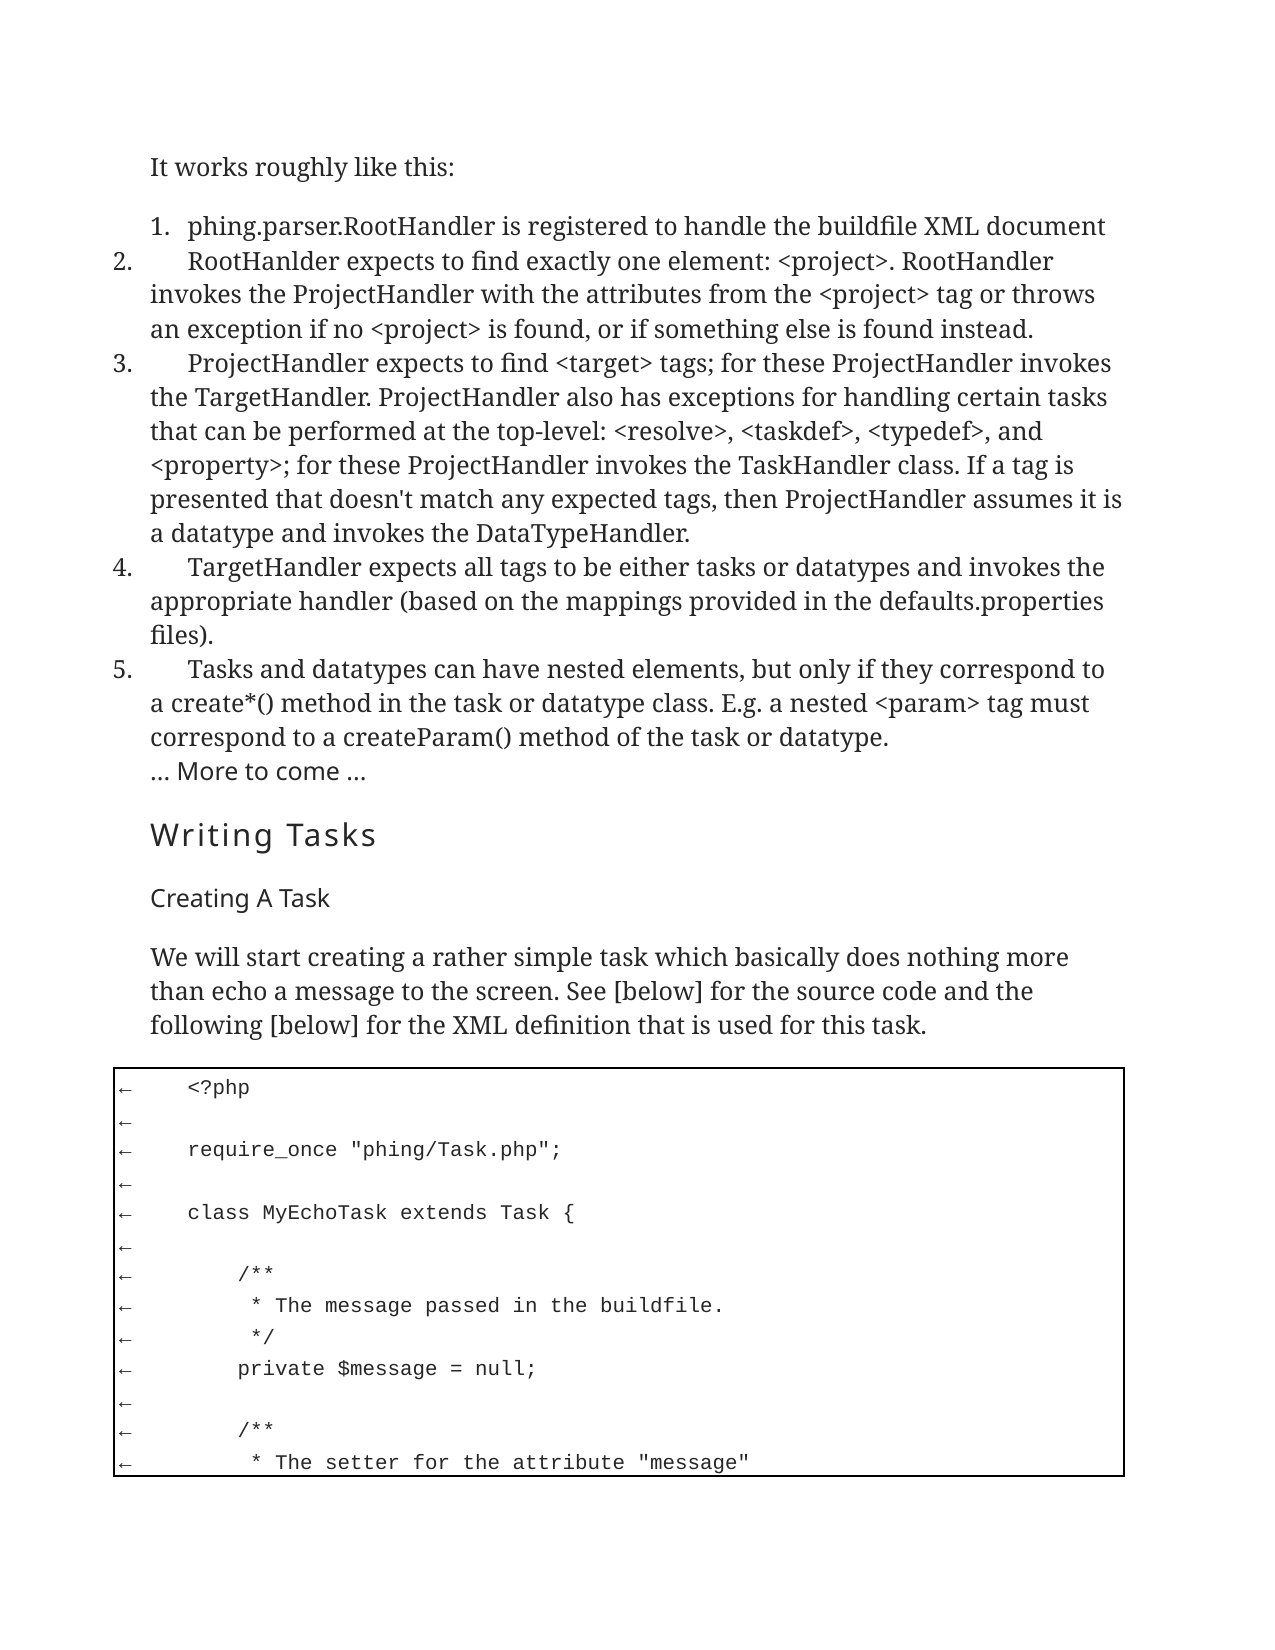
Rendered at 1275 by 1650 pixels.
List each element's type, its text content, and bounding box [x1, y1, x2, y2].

list TargetHandler expects all tags to be either tasks or datatypes and invokes the appropriate handler (based on the mappings provided in the defaults.properties files). [112, 550, 1125, 652]
list Tasks and datatypes can have nested elements, but only if they correspond to a create*() method in the task or datatype class. E.g. a nested <param> tag must correspond to a createParam() method of the task or datatype. [112, 652, 1125, 754]
text We will start creating a rather simple task which basically does nothing more than echo a message to the screen. See [below] for the source code and the following [below] for the XML definition that is used for this task. [150, 940, 1125, 1042]
text Creating A Task [150, 881, 1125, 915]
list /** [115, 1411, 1123, 1442]
list RootHanlder expects to find exactly one element: <project>. RootHandler invokes the ProjectHandler with the attributes from the <project> tag or throws an exception if no <project> is found, or if something else is found instead. [112, 243, 1125, 345]
list /** [115, 1254, 1123, 1286]
text ... More to come ... [150, 754, 1125, 788]
list private $message = null; [115, 1348, 1123, 1382]
text Writing Tasks [150, 813, 1125, 856]
list <?php [115, 1069, 1123, 1100]
list ProjectHandler expects to find <target> tags; for these ProjectHandler invokes the TargetHandler. ProjectHandler also has exceptions for handling certain tasks that can be performed at the top-level: <resolve>, <taskdef>, <typedef>, and <property>; for these ProjectHandler invokes the TaskHandler class. If a tag is presented that doesn't match any expected tags, then ProjectHandler assumes it is a datatype and invokes the DataTypeHandler. [112, 345, 1125, 550]
list require_once "phing/Task.php"; [115, 1129, 1123, 1163]
text It works roughly like this: [150, 150, 1125, 184]
list * The setter for the attribute "message" [115, 1442, 1123, 1475]
list */ [115, 1317, 1123, 1348]
list * The message passed in the buildfile. [115, 1286, 1123, 1317]
list phing.parser.RootHandler is registered to handle the buildfile XML document [150, 209, 1125, 243]
list class MyEchoTask extends Task { [115, 1192, 1123, 1225]
